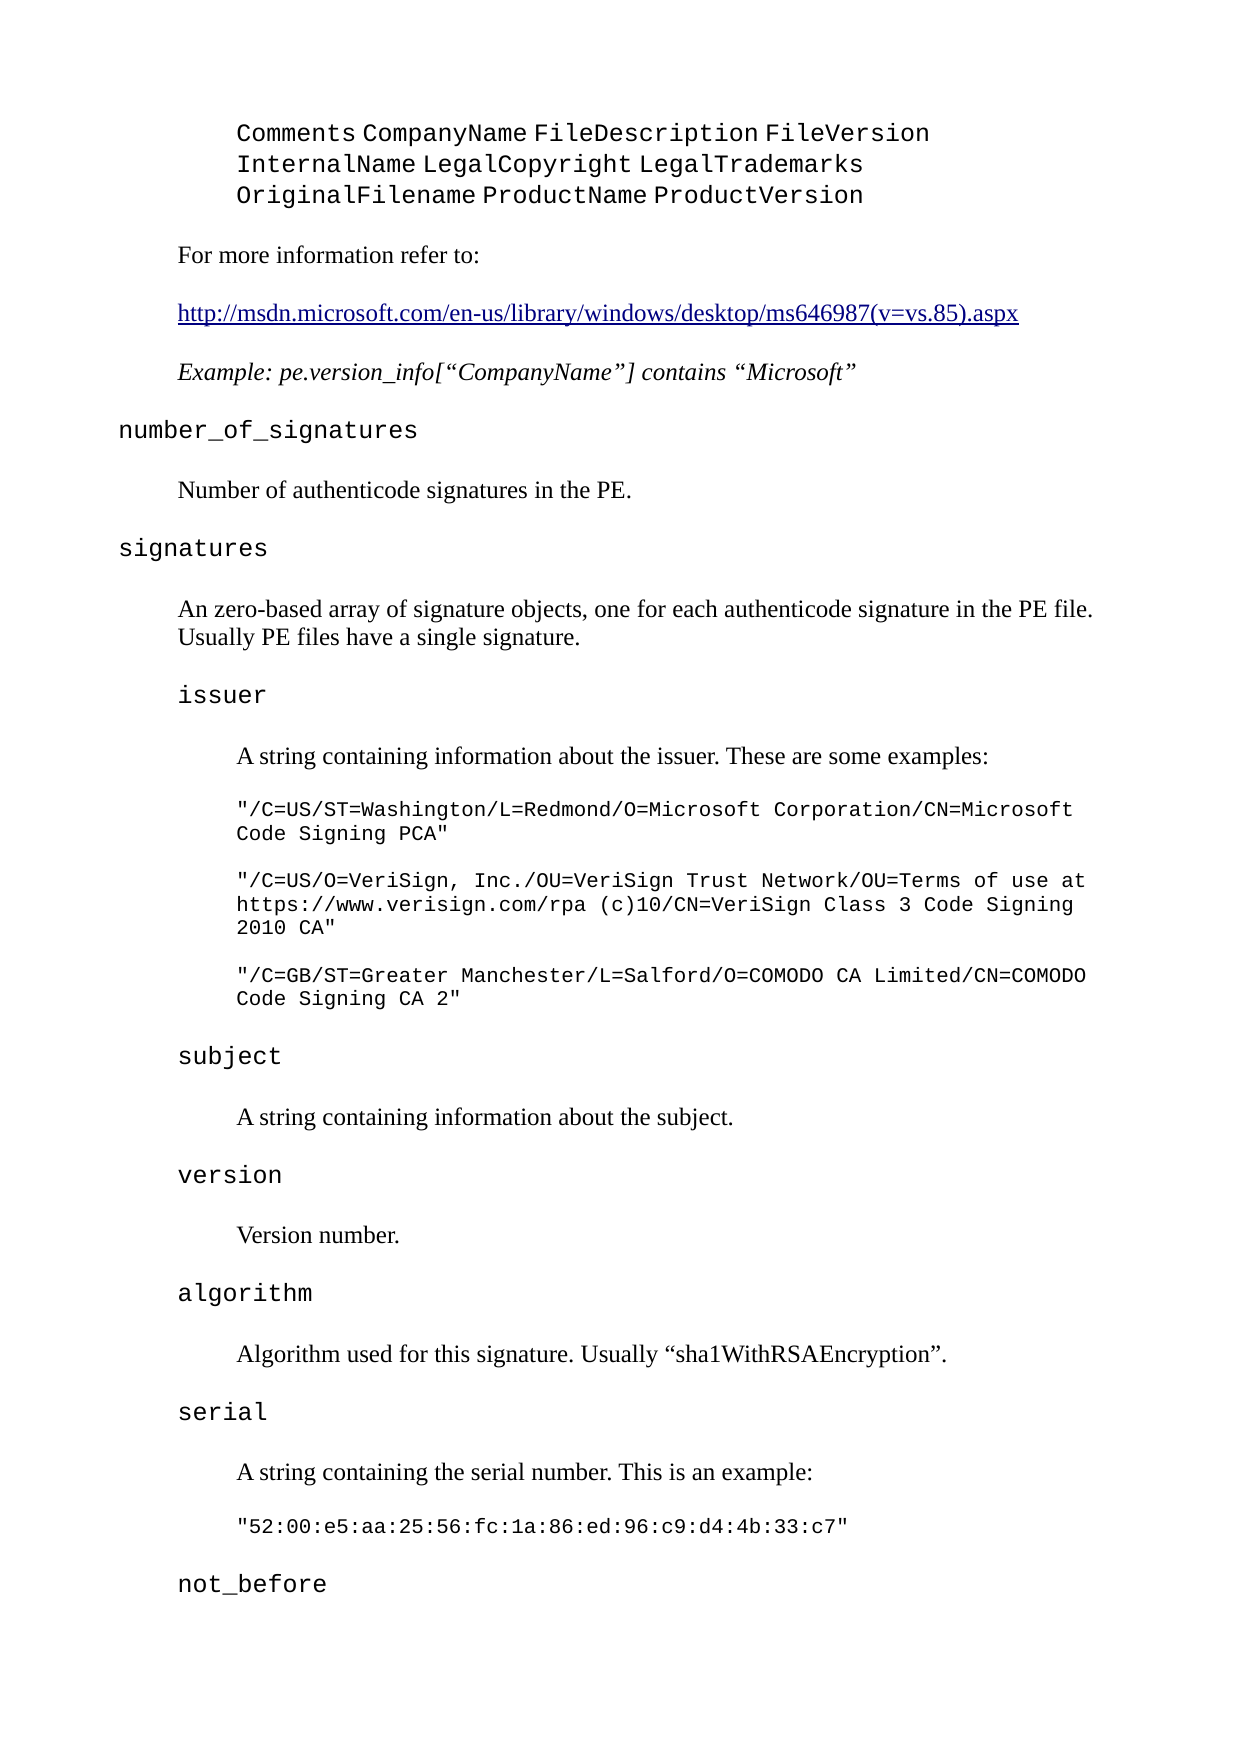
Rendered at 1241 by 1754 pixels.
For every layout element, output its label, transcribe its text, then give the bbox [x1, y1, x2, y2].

list For more information refer to: [177, 240, 1122, 269]
subtitle number_of_signatures [118, 415, 1122, 446]
text "/C=US/O=VeriSign, Inc./OU=VeriSign Trust Network/OU=Terms of use at https://www.verisign.com/rpa (c)10/CN=VeriSign Class 3 Code Signing 2010 CA" [236, 870, 1122, 941]
list A string containing information about the subject. [236, 1102, 1122, 1131]
subtitle subject [177, 1041, 1122, 1072]
text Comments CompanyName FileDescription FileVersion InternalName LegalCopyright LegalTrademarks OriginalFilename ProductName ProductVersion [236, 118, 1063, 211]
subtitle issuer [177, 681, 1122, 711]
list A string containing information about the issuer. These are some examples: [236, 741, 1122, 770]
subtitle signatures [118, 533, 1122, 564]
text "/C=GB/ST=Greater Manchester/L=Salford/O=COMODO CA Limited/CN=COMODO Code Signing CA 2" [236, 965, 1122, 1012]
subtitle serial [177, 1397, 1122, 1428]
list Example: pe.version_info[“CompanyName”] contains “Microsoft” [177, 357, 1122, 385]
text "52:00:e5:aa:25:56:fc:1a:86:ed:96:c9:d4:4b:33:c7" [236, 1516, 1122, 1539]
list Number of authenticode signatures in the PE. [177, 475, 1122, 504]
subtitle not_before [177, 1569, 1122, 1599]
list Version number. [236, 1220, 1122, 1249]
list Algorithm used for this signature. Usually “sha1WithRSAEncryption”. [236, 1339, 1122, 1368]
list A string containing the serial number. This is an example: [236, 1457, 1122, 1486]
list An zero-based array of signature objects, one for each authenticode signature in the PE file. Usually PE files have a single signature. [177, 594, 1122, 651]
list http://msdn.microsoft.com/en-us/library/windows/desktop/ms646987(v=vs.85).aspx [177, 298, 1122, 327]
text "/C=US/ST=Washington/L=Redmond/O=Microsoft Corporation/CN=Microsoft Code Signing PCA" [236, 799, 1122, 846]
subtitle algorithm [177, 1278, 1122, 1309]
subtitle version [177, 1160, 1122, 1191]
